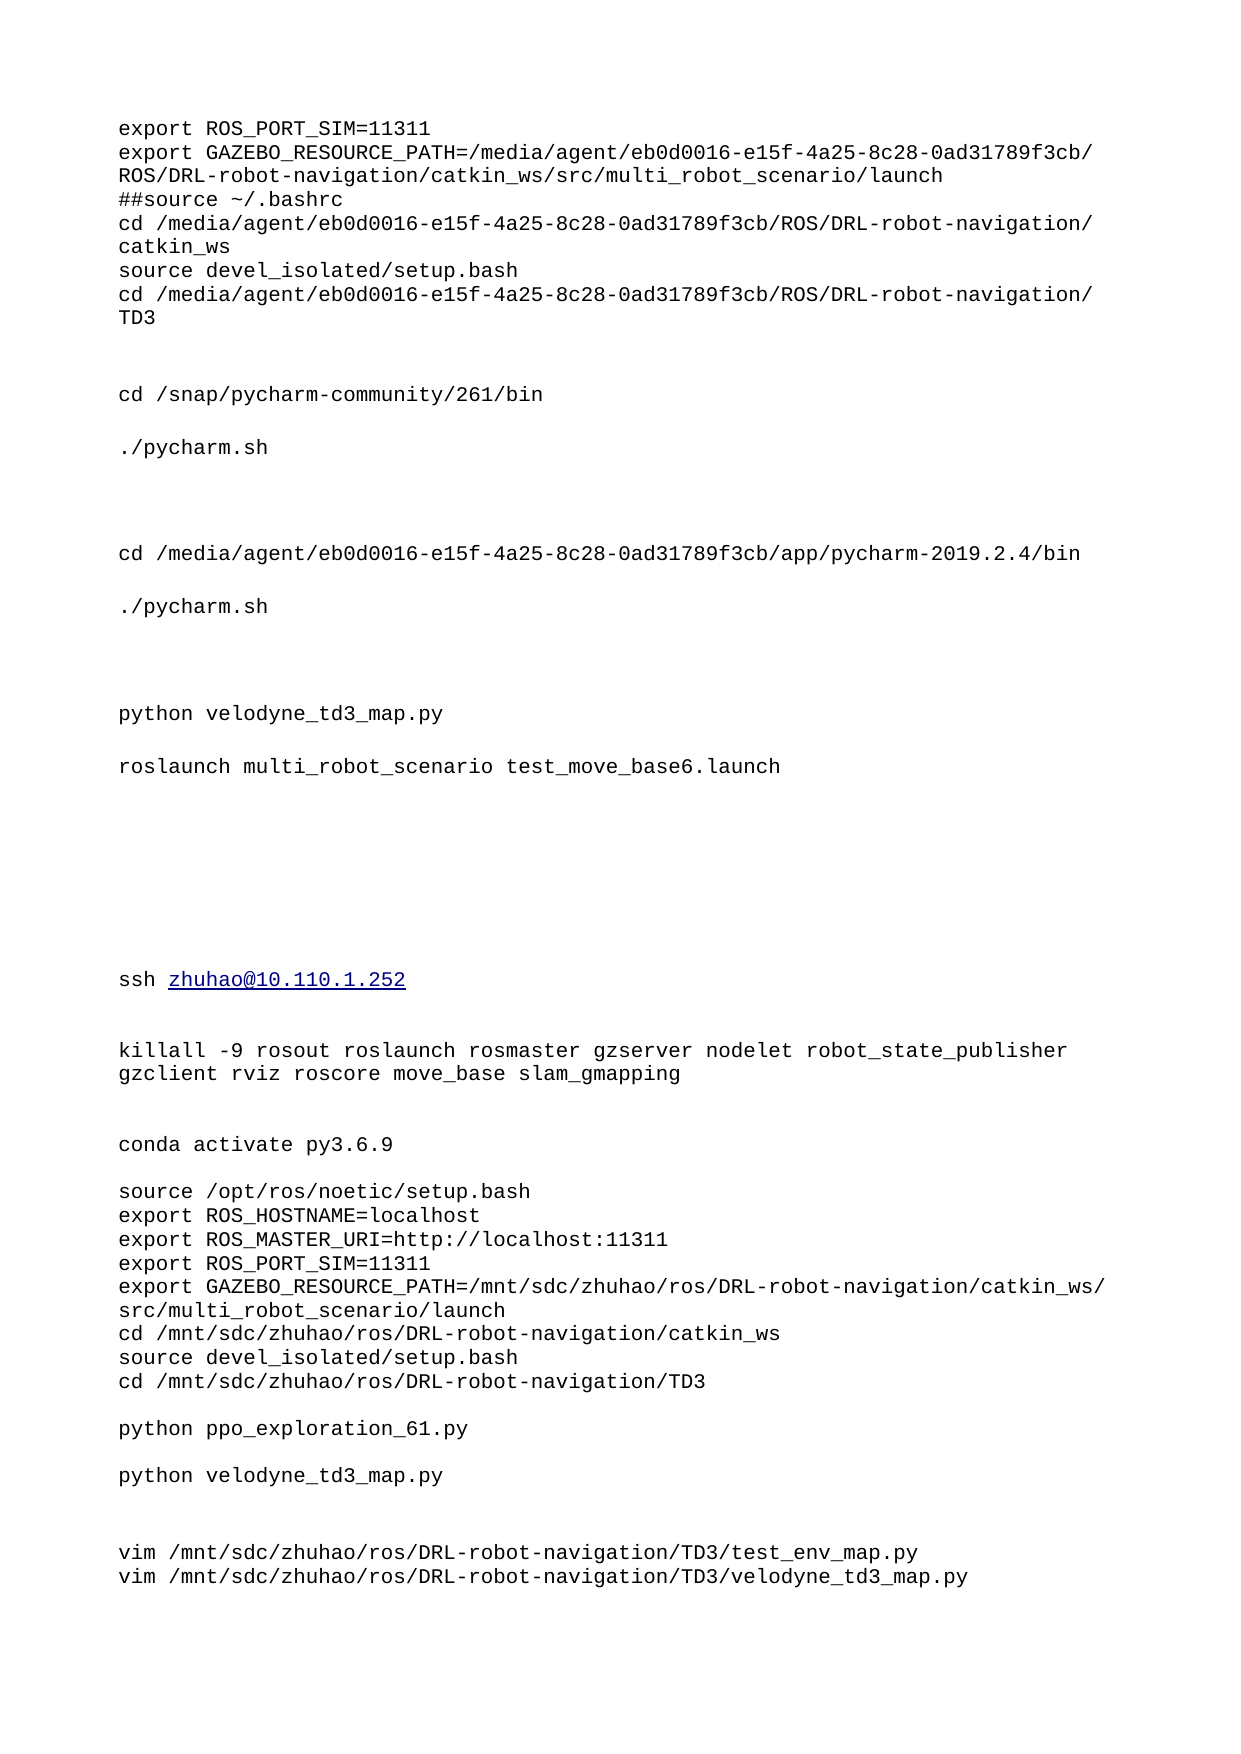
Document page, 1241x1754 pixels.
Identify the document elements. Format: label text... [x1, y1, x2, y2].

text export ROS_PORT_SIM=11311 [118, 118, 1122, 142]
text export ROS_HOSTNAME=localhost [118, 1205, 1122, 1229]
text export GAZEBO_RESOURCE_PATH=/mnt/sdc/zhuhao/ros/DRL-robot-navigation/catkin_ws/src/multi_robot_scenario/launch [118, 1276, 1122, 1323]
text cd /media/agent/eb0d0016-e15f-4a25-8c28-0ad31789f3cb/ROS/DRL-robot-navigation/TD3 [118, 284, 1122, 331]
text source /opt/ros/noetic/setup.bash [118, 1182, 1122, 1205]
text python velodyne_td3_map.py [118, 703, 1122, 726]
text cd /mnt/sdc/zhuhao/ros/DRL-robot-navigation/catkin_ws [118, 1323, 1122, 1347]
text killall -9 rosout roslaunch rosmaster gzserver nodelet robot_state_publisher gzclient rviz roscore move_base slam_gmapping [118, 1040, 1122, 1087]
text source devel_isolated/setup.bash [118, 1347, 1122, 1371]
text vim /mnt/sdc/zhuhao/ros/DRL-robot-navigation/TD3/test_env_map.py [118, 1542, 1122, 1566]
text export ROS_MASTER_URI=http://localhost:11311 [118, 1229, 1122, 1252]
text roslaunch multi_robot_scenario test_move_base6.launch [118, 756, 1122, 779]
text python ppo_exploration_61.py [118, 1418, 1122, 1442]
text export GAZEBO_RESOURCE_PATH=/media/agent/eb0d0016-e15f-4a25-8c28-0ad31789f3cb/ROS/DRL-robot-navigation/catkin_ws/src/multi_robot_scenario/launch [118, 142, 1122, 189]
text ##source ~/.bashrc [118, 189, 1122, 213]
text ssh zhuhao@10.110.1.252 [118, 969, 1122, 992]
text cd /mnt/sdc/zhuhao/ros/DRL-robot-navigation/TD3 [118, 1371, 1122, 1394]
text conda activate py3.6.9 [118, 1134, 1122, 1158]
text python velodyne_td3_map.py [118, 1465, 1122, 1489]
text vim /mnt/sdc/zhuhao/ros/DRL-robot-navigation/TD3/velodyne_td3_map.py [118, 1566, 1122, 1589]
text cd /media/agent/eb0d0016-e15f-4a25-8c28-0ad31789f3cb/app/pycharm-2019.2.4/bin [118, 543, 1122, 567]
text export ROS_PORT_SIM=11311 [118, 1252, 1122, 1276]
text ./pycharm.sh [118, 437, 1122, 461]
text source devel_isolated/setup.bash [118, 260, 1122, 284]
text ./pycharm.sh [118, 597, 1122, 620]
text cd /snap/pycharm-community/261/bin [118, 384, 1122, 408]
text cd /media/agent/eb0d0016-e15f-4a25-8c28-0ad31789f3cb/ROS/DRL-robot-navigation/catkin_ws [118, 213, 1122, 260]
